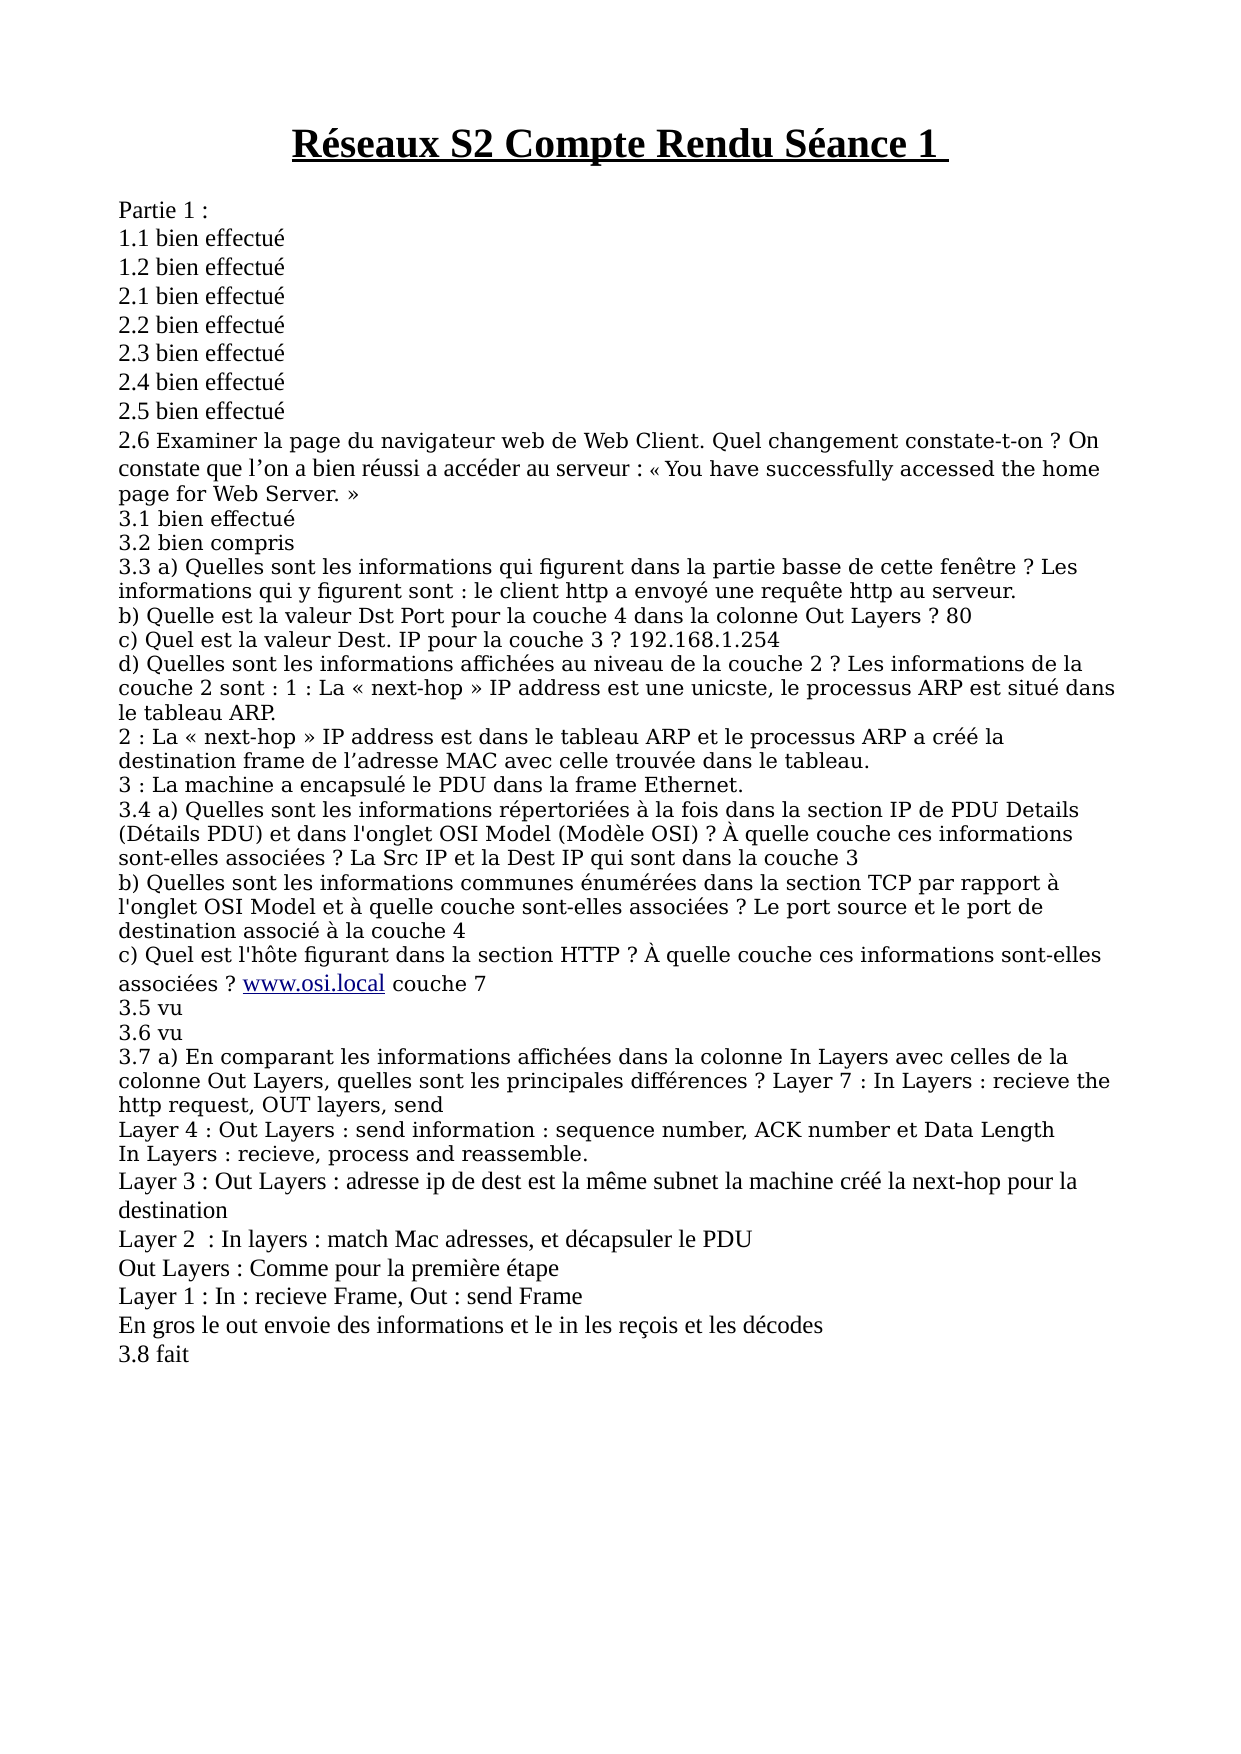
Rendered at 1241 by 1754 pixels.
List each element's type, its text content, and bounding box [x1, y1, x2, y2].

text Out Layers : Comme pour la première étape [118, 1253, 1122, 1281]
text d) Quelles sont les informations affichées au niveau de la couche 2 ? Les informations de la couche 2 sont : 1 : La « next-hop » IP address est une unicste, le processus ARP est situé dans le tableau ARP. [118, 652, 1122, 725]
text c) Quel est l'hôte figurant dans la section HTTP ? À quelle couche ces informations sont-elles associées ? www.osi.local couche 7 [118, 943, 1122, 996]
text 1.1 bien effectué [118, 223, 1122, 252]
text 1.2 bien effectué [118, 252, 1122, 281]
text b) Quelle est la valeur Dst Port pour la couche 4 dans la colonne Out Layers ? 80 [118, 604, 1122, 628]
text 2.4 bien effectué [118, 367, 1122, 396]
text In Layers : recieve, process and reassemble. [118, 1142, 1122, 1166]
text 3.7 a) En comparant les informations affichées dans la colonne In Layers avec celles de la colonne Out Layers, quelles sont les principales différences ? Layer 7 : In Layers : recieve the http request, OUT layers, send [118, 1045, 1122, 1118]
text c) Quel est la valeur Dest. IP pour la couche 3 ? 192.168.1.254 [118, 628, 1122, 652]
text 2.1 bien effectué [118, 281, 1122, 310]
text 2.2 bien effectué [118, 310, 1122, 338]
text Layer 4 : Out Layers : send information : sequence number, ACK number et Data Length [118, 1118, 1122, 1142]
text Réseaux S2 Compte Rendu Séance 1 [118, 118, 1122, 166]
text En gros le out envoie des informations et le in les reçois et les décodes [118, 1310, 1122, 1339]
text 3.8 fait [118, 1339, 1122, 1368]
text 2 : La « next-hop » IP address est dans le tableau ARP et le processus ARP a créé la destination frame de l’adresse MAC avec celle trouvée dans le tableau. [118, 725, 1122, 773]
text 3.4 a) Quelles sont les informations répertoriées à la fois dans la section IP de PDU Details (Détails PDU) et dans l'onglet OSI Model (Modèle OSI) ? À quelle couche ces informations sont-elles associées ? La Src IP et la Dest IP qui sont dans la couche 3 [118, 798, 1122, 871]
text Layer 2 : In layers : match Mac adresses, et décapsuler le PDU [118, 1224, 1122, 1253]
text 3.5 vu [118, 996, 1122, 1021]
text 2.5 bien effectué [118, 396, 1122, 425]
text 3.1 bien effectué [118, 507, 1122, 531]
text Layer 3 : Out Layers : adresse ip de dest est la même subnet la machine créé la next-hop pour la destination [118, 1166, 1122, 1224]
text 2.6 Examiner la page du navigateur web de Web Client. Quel changement constate-t-on ? On constate que l’on a bien réussi a accéder au serveur : « You have successfully accessed the home page for Web Server. » [118, 425, 1122, 507]
text 3.3 a) Quelles sont les informations qui figurent dans la partie basse de cette fenêtre ? Les informations qui y figurent sont : le client http a envoyé une requête http au serveur. [118, 555, 1122, 604]
text Partie 1 : [118, 195, 1122, 223]
text Layer 1 : In : recieve Frame, Out : send Frame [118, 1281, 1122, 1310]
text 2.3 bien effectué [118, 338, 1122, 367]
text 3 : La machine a encapsulé le PDU dans la frame Ethernet. [118, 773, 1122, 798]
text b) Quelles sont les informations communes énumérées dans la section TCP par rapport à l'onglet OSI Model et à quelle couche sont-elles associées ? Le port source et le port de destination associé à la couche 4 [118, 871, 1122, 943]
text 3.6 vu [118, 1021, 1122, 1045]
text 3.2 bien compris [118, 531, 1122, 555]
